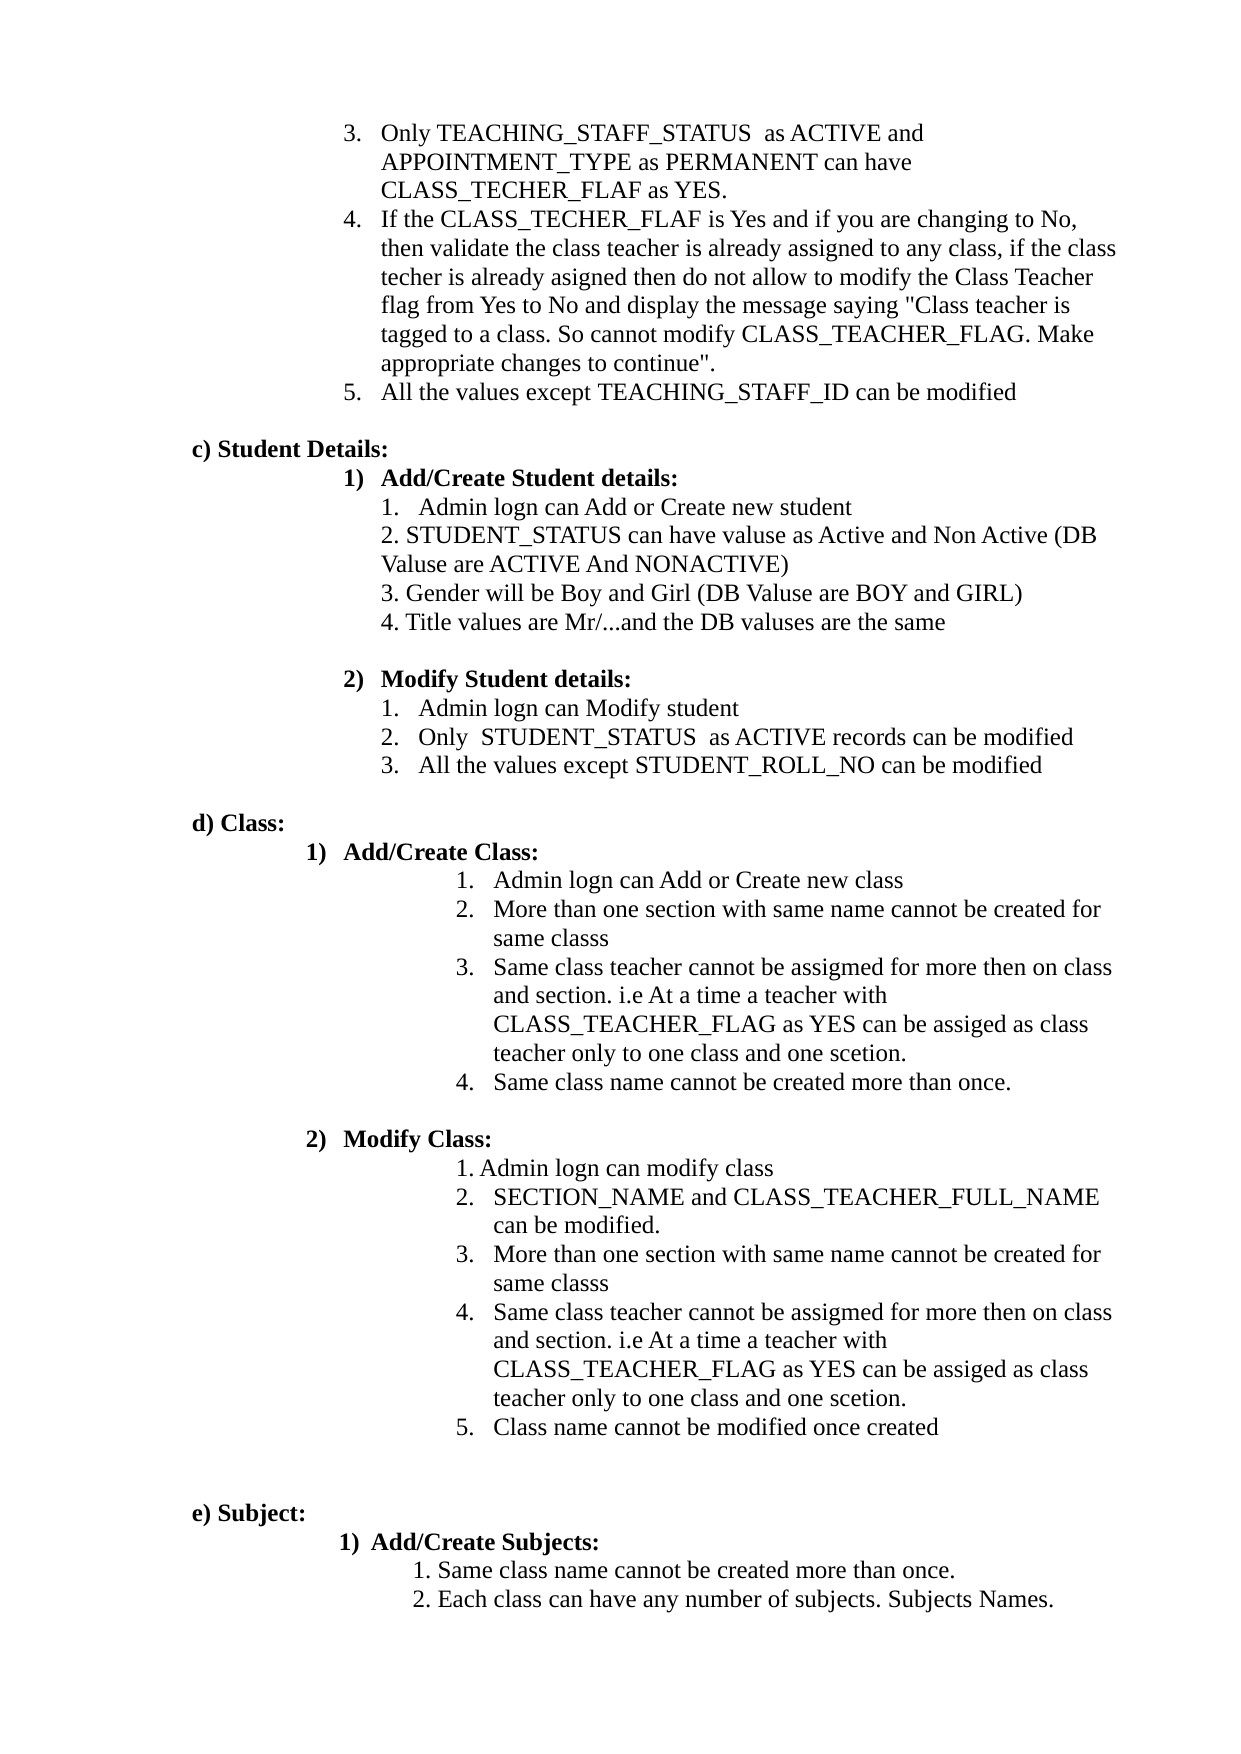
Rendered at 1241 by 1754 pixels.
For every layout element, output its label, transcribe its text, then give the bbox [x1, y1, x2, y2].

list 4. Title values are Mr/...and the DB valuses are the same [343, 607, 1122, 636]
list Admin logn can Add or Create new student [381, 492, 1122, 521]
list Admin logn can Add or Create new class [456, 866, 1122, 894]
list 2. STUDENT_STATUS can have valuse as Active and Non Active (DB Valuse are ACTIVE And NONACTIVE) [343, 521, 1122, 578]
list 1. Admin logn can modify class [418, 1153, 1122, 1182]
text d) Class: [118, 808, 1122, 837]
list More than one section with same name cannot be created for same classs [456, 1239, 1122, 1297]
list 3. Gender will be Boy and Girl (DB Valuse are BOY and GIRL) [343, 578, 1122, 607]
text c) Student Details: [118, 434, 1122, 463]
text 1. Same class name cannot be created more than once. [118, 1556, 1122, 1584]
list Only STUDENT_STATUS as ACTIVE records can be modified [381, 722, 1122, 751]
list Only TEACHING_STAFF_STATUS as ACTIVE and APPOINTMENT_TYPE as PERMANENT can have CLASS_TECHER_FLAF as YES. [343, 118, 1122, 204]
list Modify Class: [306, 1124, 1122, 1153]
text 1) Add/Create Subjects: [118, 1527, 1122, 1556]
list Same class name cannot be created more than once. [456, 1067, 1122, 1096]
list If the CLASS_TECHER_FLAF is Yes and if you are changing to No, then validate the class teacher is already assigned to any class, if the class techer is already asigned then do not allow to modify the Class Teacher flag from Yes to No and display the message saying "Class teacher is tagged to a class. So cannot modify CLASS_TEACHER_FLAG. Make appropriate changes to continue". [343, 204, 1122, 377]
list Modify Student details: [343, 664, 1122, 693]
list More than one section with same name cannot be created for same classs [456, 894, 1122, 952]
text e) Subject: [118, 1498, 1122, 1527]
list Class name cannot be modified once created [456, 1412, 1122, 1441]
list Same class teacher cannot be assigmed for more then on class and section. i.e At a time a teacher with CLASS_TEACHER_FLAG as YES can be assiged as class teacher only to one class and one scetion. [456, 1297, 1122, 1412]
list Add/Create Student details: [343, 463, 1122, 492]
list Add/Create Class: [306, 837, 1122, 866]
list SECTION_NAME and CLASS_TEACHER_FULL_NAME can be modified. [456, 1182, 1122, 1239]
text 2. Each class can have any number of subjects. Subjects Names. [118, 1584, 1122, 1613]
list Admin logn can Modify student [381, 693, 1122, 722]
list All the values except STUDENT_ROLL_NO can be modified [381, 751, 1122, 779]
list All the values except TEACHING_STAFF_ID can be modified [343, 377, 1122, 406]
list Same class teacher cannot be assigmed for more then on class and section. i.e At a time a teacher with CLASS_TEACHER_FLAG as YES can be assiged as class teacher only to one class and one scetion. [456, 952, 1122, 1067]
